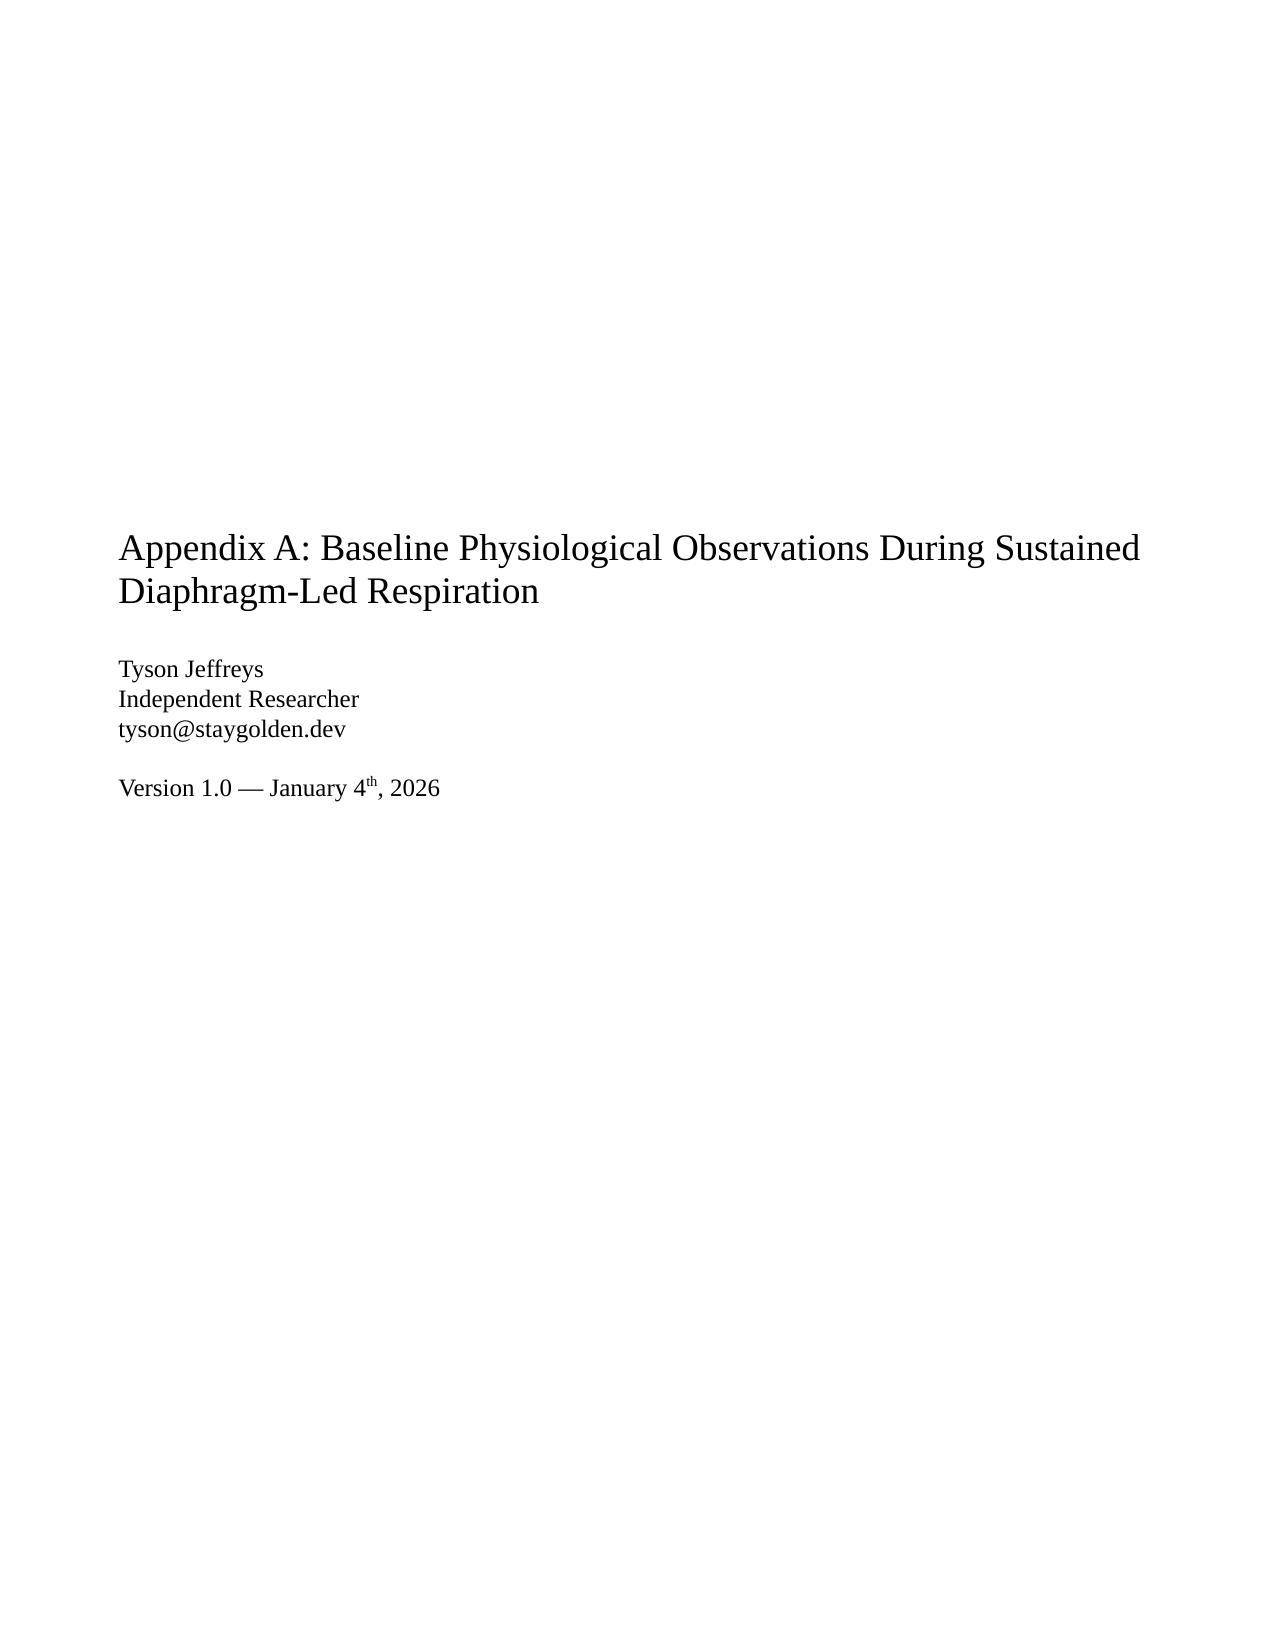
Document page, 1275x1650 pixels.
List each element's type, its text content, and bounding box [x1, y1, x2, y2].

text Independent Researcher [118, 683, 1157, 713]
subtitle Appendix A: Baseline Physiological Observations During Sustained Diaphragm-Led Respiration [118, 525, 1157, 611]
text Tyson Jeffreys [118, 653, 1157, 683]
text tyson@staygolden.dev [118, 713, 1157, 742]
text Version 1.0 — January 4th, 2026 [118, 772, 1157, 802]
